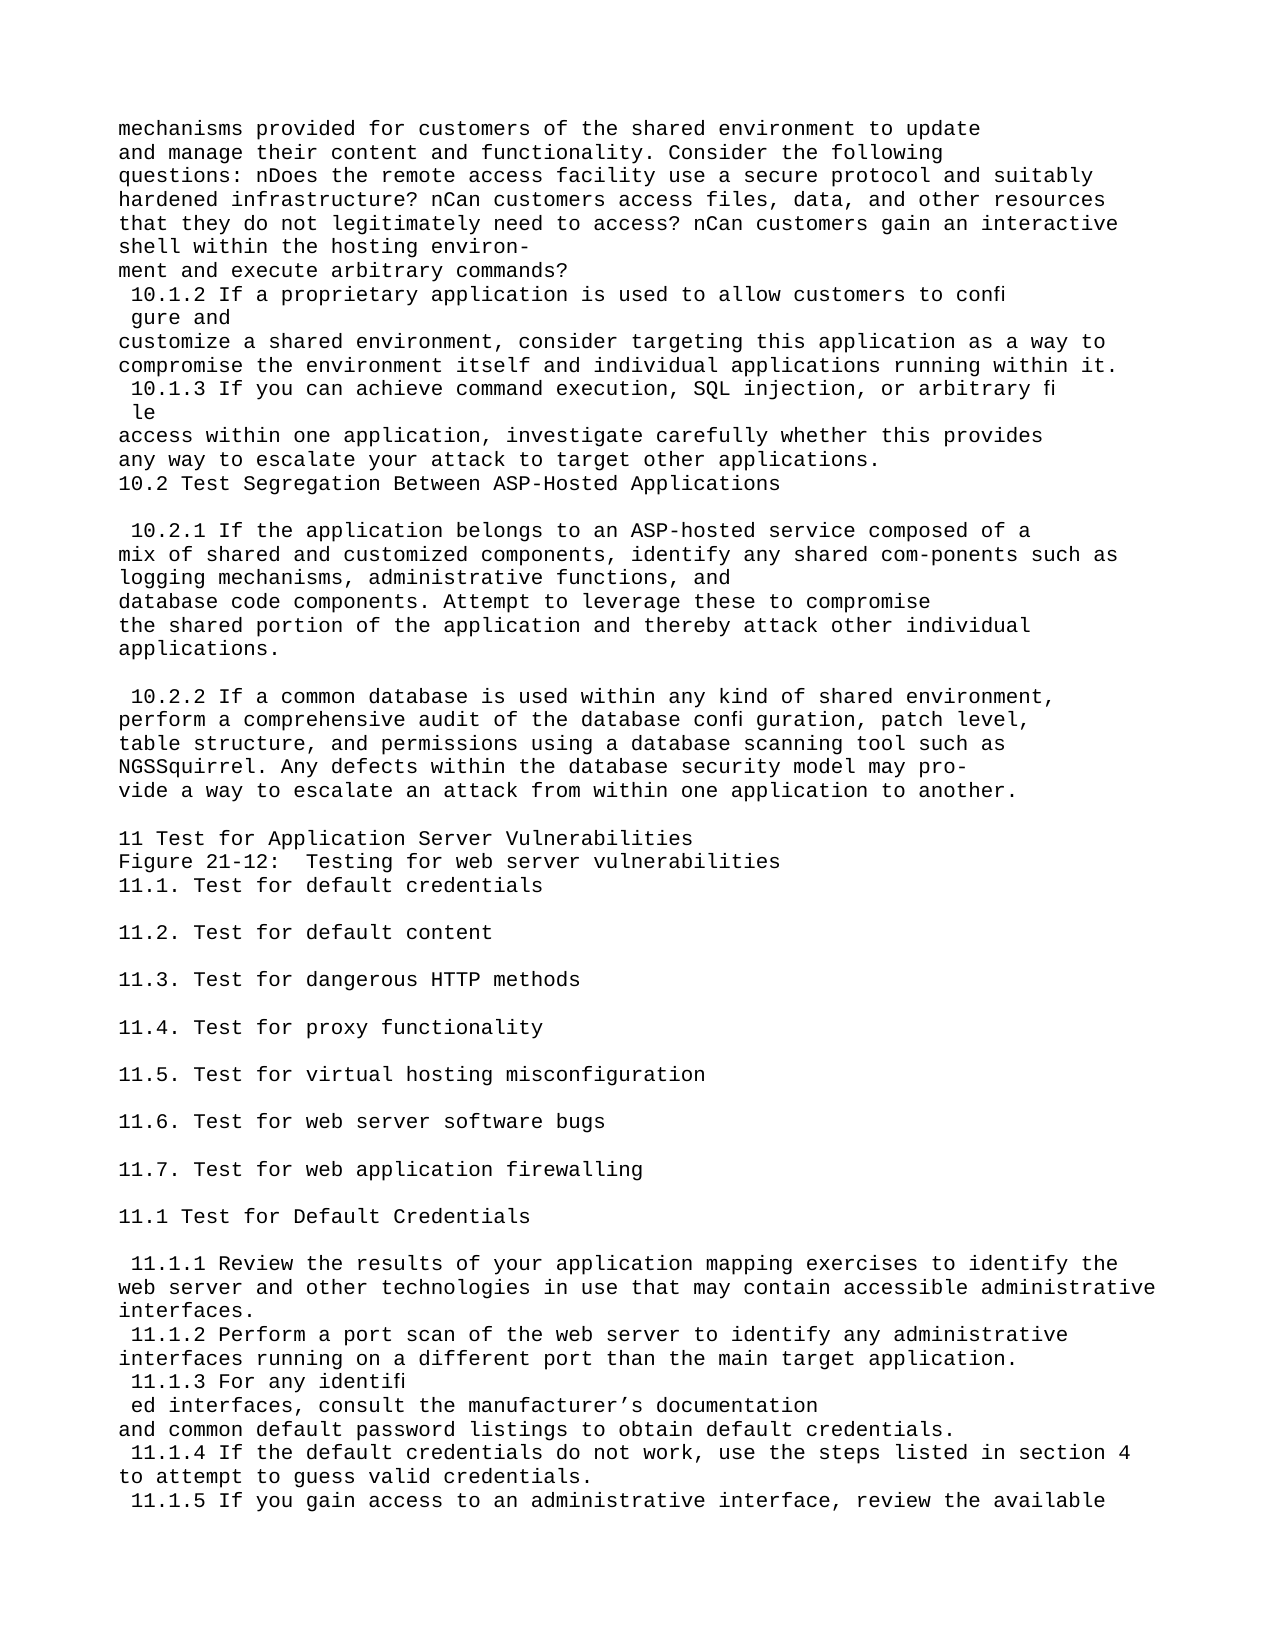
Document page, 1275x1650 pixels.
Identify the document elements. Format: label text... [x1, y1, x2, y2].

text 11.1.3 For any identiﬁ [118, 1371, 1157, 1395]
text 10.1.2 If a proprietary application is used to allow customers to conﬁ [118, 284, 1157, 307]
text to attempt to guess valid credentials. [118, 1466, 1157, 1489]
text 11.1. Test for default credentials [118, 875, 1157, 898]
text 11 Test for Application Server Vulnerabilities [118, 827, 1157, 851]
text any way to escalate your attack to target other applications. [118, 449, 1157, 473]
text perform a comprehensive audit of the database conﬁ guration, patch level, [118, 709, 1157, 733]
text 11.1.1 Review the results of your application mapping exercises to identify the [118, 1253, 1157, 1277]
text 11.4. Test for proxy functionality [118, 1017, 1157, 1040]
text hardened infrastructure? nCan customers access files, data, and other resources that they do not legitimately need to access? nCan customers gain an interactive shell within the hosting environ- [118, 189, 1157, 260]
text 10.2 Test Segregation Between ASP-Hosted Applications [118, 473, 1157, 496]
text 11.1.2 Perform a port scan of the web server to identify any administrative [118, 1324, 1157, 1348]
text table structure, and permissions using a database scanning tool such as [118, 733, 1157, 757]
text 11.6. Test for web server software bugs [118, 1111, 1157, 1135]
text database code components. Attempt to leverage these to compromise [118, 591, 1157, 615]
text 11.7. Test for web application firewalling [118, 1158, 1157, 1182]
text vide a way to escalate an attack from within one application to another. [118, 780, 1157, 804]
text gure and [118, 307, 1157, 331]
text 10.2.1 If the application belongs to an ASP-hosted service composed of a [118, 520, 1157, 544]
text 11.5. Test for virtual hosting misconfiguration [118, 1064, 1157, 1088]
text 11.1 Test for Default Credentials [118, 1206, 1157, 1229]
text access within one application, investigate carefully whether this provides [118, 426, 1157, 449]
text ed interfaces, consult the manufacturer’s documentation [118, 1395, 1157, 1419]
text le [118, 402, 1157, 426]
text interfaces running on a different port than the main target application. [118, 1348, 1157, 1371]
text mix of shared and customized components, identify any shared com-ponents such as logging mechanisms, administrative functions, and [118, 544, 1157, 591]
text 11.3. Test for dangerous HTTP methods [118, 969, 1157, 993]
text mechanisms provided for customers of the shared environment to update [118, 118, 1157, 142]
text 11.1.5 If you gain access to an administrative interface, review the available [118, 1489, 1157, 1513]
text and common default password listings to obtain default credentials. [118, 1419, 1157, 1442]
text and manage their content and functionality. Consider the following [118, 142, 1157, 165]
text 10.2.2 If a common database is used within any kind of shared environment, [118, 686, 1157, 709]
text 11.2. Test for default content [118, 922, 1157, 946]
text 11.1.4 If the default credentials do not work, use the steps listed in section 4 [118, 1442, 1157, 1466]
text 10.1.3 If you can achieve command execution, SQL injection, or arbitrary ﬁ [118, 378, 1157, 402]
text Figure 21-12: Testing for web server vulnerabilities [118, 851, 1157, 875]
text ment and execute arbitrary commands? [118, 260, 1157, 284]
text NGSSquirrel. Any defects within the database security model may pro- [118, 757, 1157, 780]
text customize a shared environment, consider targeting this application as a way to compromise the environment itself and individual applications running within it. [118, 331, 1157, 378]
text questions: nDoes the remote access facility use a secure protocol and suitably [118, 165, 1157, 189]
text web server and other technologies in use that may contain accessible administrative interfaces. [118, 1277, 1157, 1324]
text the shared portion of the application and thereby attack other individual applications. [118, 615, 1157, 662]
